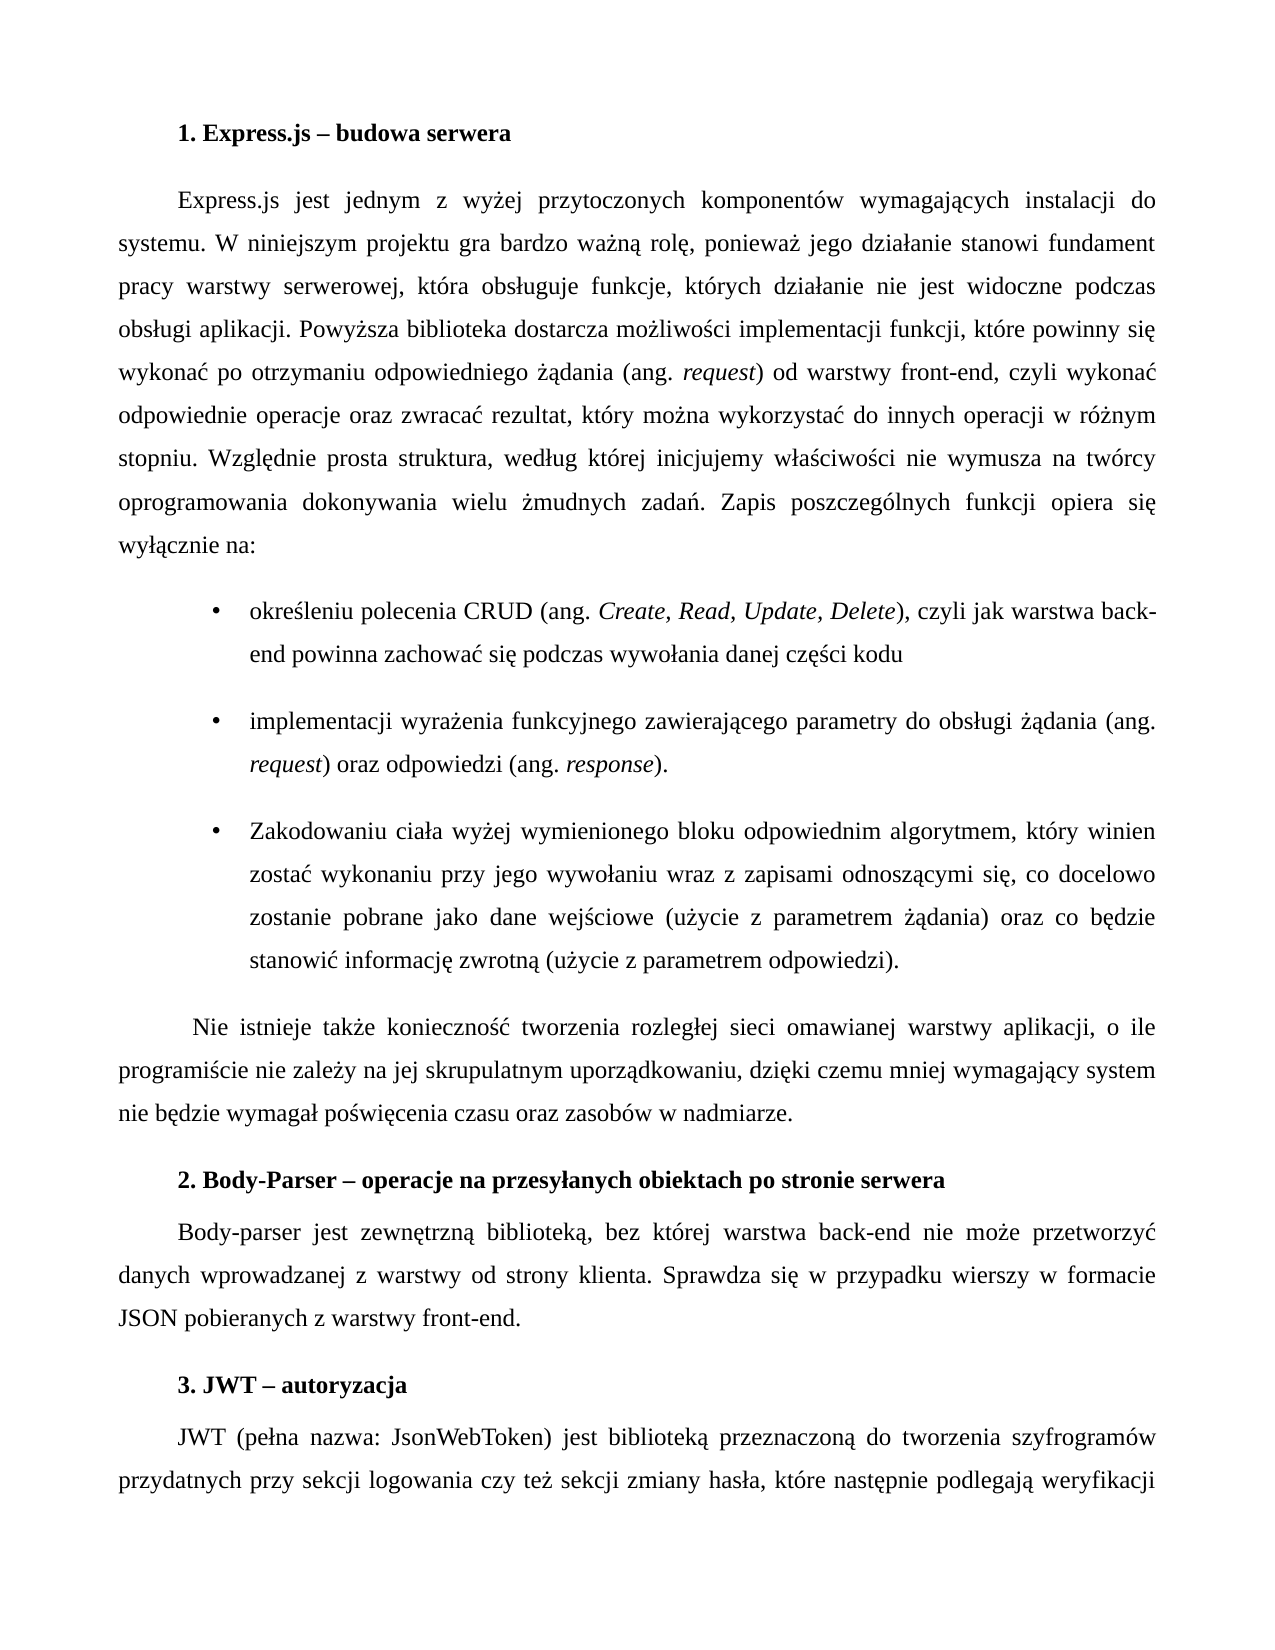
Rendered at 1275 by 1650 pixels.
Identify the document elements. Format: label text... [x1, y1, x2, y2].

list implementacji wyrażenia funkcyjnego zawierającego parametry do obsługi żądania (ang. request) oraz odpowiedzi (ang. response). [212, 706, 1157, 778]
text Nie istnieje także konieczność tworzenia rozległej sieci omawianej warstwy aplikacji, o ile programiście nie zależy na jej skrupulatnym uporządkowaniu, dzięki czemu mniej wymagający system nie będzie wymagał poświęcenia czasu oraz zasobów w nadmiarze. [118, 1012, 1157, 1127]
text 1. Express.js – budowa serwera [118, 118, 1157, 147]
text Body-parser jest zewnętrzną biblioteką, bez której warstwa back-end nie może przetworzyć danych wprowadzanej z warstwy od strony klienta. Sprawdza się w przypadku wierszy w formacie JSON pobieranych z warstwy front-end. [118, 1217, 1157, 1332]
list określeniu polecenia CRUD (ang. Create, Read, Update, Delete), czyli jak warstwa back-end powinna zachować się podczas wywołania danej części kodu [212, 596, 1157, 668]
text 2. Body-Parser – operacje na przesyłanych obiektach po stronie serwera [118, 1165, 1157, 1194]
list Zakodowaniu ciała wyżej wymienionego bloku odpowiednim algorytmem, który winien zostać wykonaniu przy jego wywołaniu wraz z zapisami odnoszącymi się, co docelowo zostanie pobrane jako dane wejściowe (użycie z parametrem żądania) oraz co będzie stanowić informację zwrotną (użycie z parametrem odpowiedzi). [212, 816, 1157, 974]
text 3. JWT – autoryzacja [118, 1370, 1157, 1399]
text JWT (pełna nazwa: JsonWebToken) jest biblioteką przeznaczoną do tworzenia szyfrogramów przydatnych przy sekcji logowania czy też sekcji zmiany hasła, które następnie podlegają weryfikacji [118, 1422, 1157, 1494]
text Express.js jest jednym z wyżej przytoczonych komponentów wymagających instalacji do systemu. W niniejszym projektu gra bardzo ważną rolę, ponieważ jego działanie stanowi fundament pracy warstwy serwerowej, która obsługuje funkcje, których działanie nie jest widoczne podczas obsługi aplikacji. Powyższa biblioteka dostarcza możliwości implementacji funkcji, które powinny się wykonać po otrzymaniu odpowiedniego żądania (ang. request) od warstwy front-end, czyli wykonać odpowiednie operacje oraz zwracać rezultat, który można wykorzystać do innych operacji w różnym stopniu. Względnie prosta struktura, według której inicjujemy właściwości nie wymusza na twórcy oprogramowania dokonywania wielu żmudnych zadań. Zapis poszczególnych funkcji opiera się wyłącznie na: [118, 185, 1157, 558]
